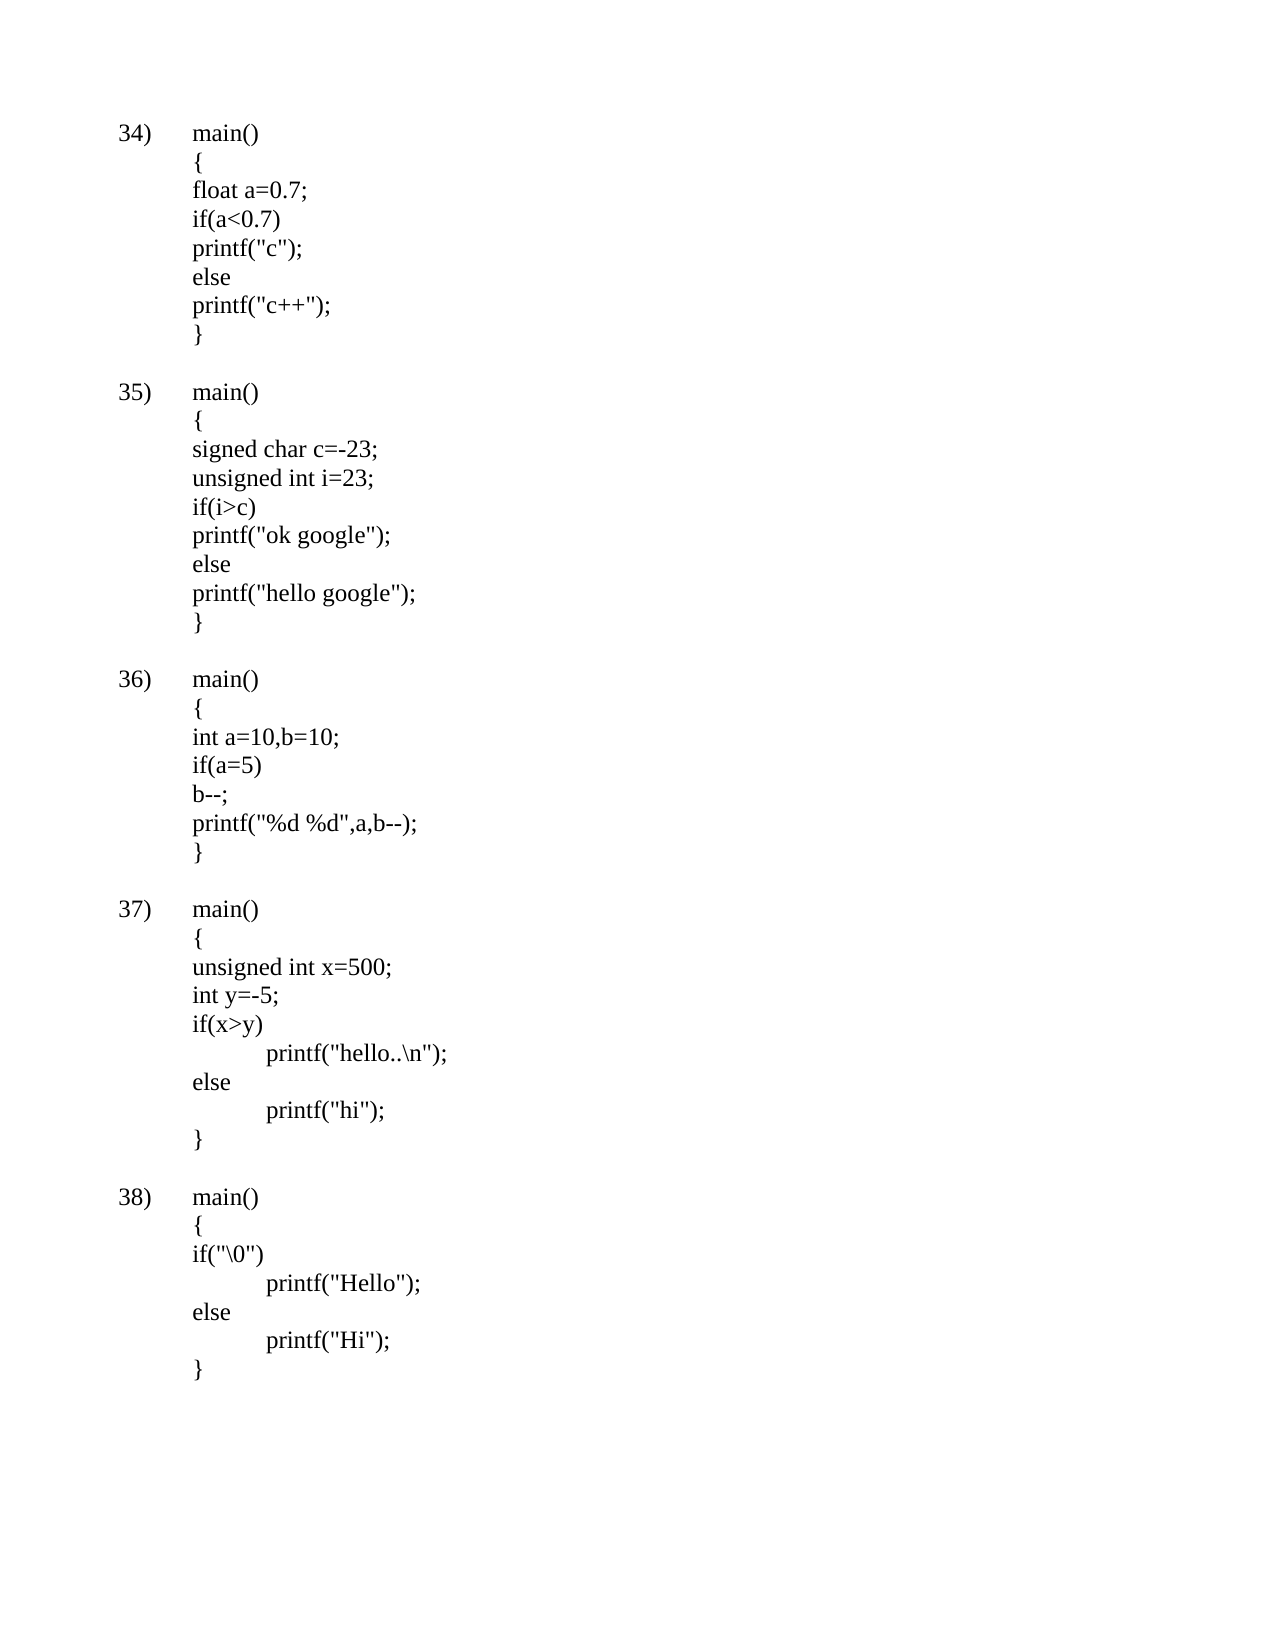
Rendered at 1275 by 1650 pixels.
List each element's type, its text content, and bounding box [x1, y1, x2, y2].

text if(i>c) [118, 492, 1157, 521]
text if("\0") [118, 1239, 1157, 1268]
text printf("Hello"); [118, 1268, 1157, 1297]
text printf("hello..\n"); [118, 1038, 1157, 1067]
text printf("c++"); [118, 291, 1157, 319]
text } [118, 837, 1157, 866]
text { [118, 406, 1157, 434]
text else [118, 1297, 1157, 1326]
text { [118, 147, 1157, 176]
text } [118, 607, 1157, 636]
text else [118, 549, 1157, 578]
text 34) main() [118, 118, 1157, 147]
text 35) main() [118, 377, 1157, 406]
text } [118, 319, 1157, 348]
text printf("Hi"); [118, 1326, 1157, 1354]
text float a=0.7; [118, 176, 1157, 204]
text b--; [118, 779, 1157, 808]
text unsigned int x=500; [118, 952, 1157, 981]
text printf("%d %d",a,b--); [118, 808, 1157, 837]
text int y=-5; [118, 981, 1157, 1009]
text printf("c"); [118, 233, 1157, 262]
text } [118, 1354, 1157, 1383]
text if(a=5) [118, 751, 1157, 779]
text else [118, 262, 1157, 291]
text printf("hello google"); [118, 578, 1157, 607]
text int a=10,b=10; [118, 722, 1157, 751]
text { [118, 1211, 1157, 1239]
text unsigned int i=23; [118, 463, 1157, 492]
text 37) main() [118, 894, 1157, 923]
text { [118, 693, 1157, 722]
text if(a<0.7) [118, 204, 1157, 233]
text printf("ok google"); [118, 521, 1157, 549]
text 36) main() [118, 664, 1157, 693]
text } [118, 1124, 1157, 1153]
text printf("hi"); [118, 1096, 1157, 1124]
text else [118, 1067, 1157, 1096]
text signed char c=-23; [118, 434, 1157, 463]
text 38) main() [118, 1182, 1157, 1211]
text { [118, 923, 1157, 952]
text if(x>y) [118, 1009, 1157, 1038]
